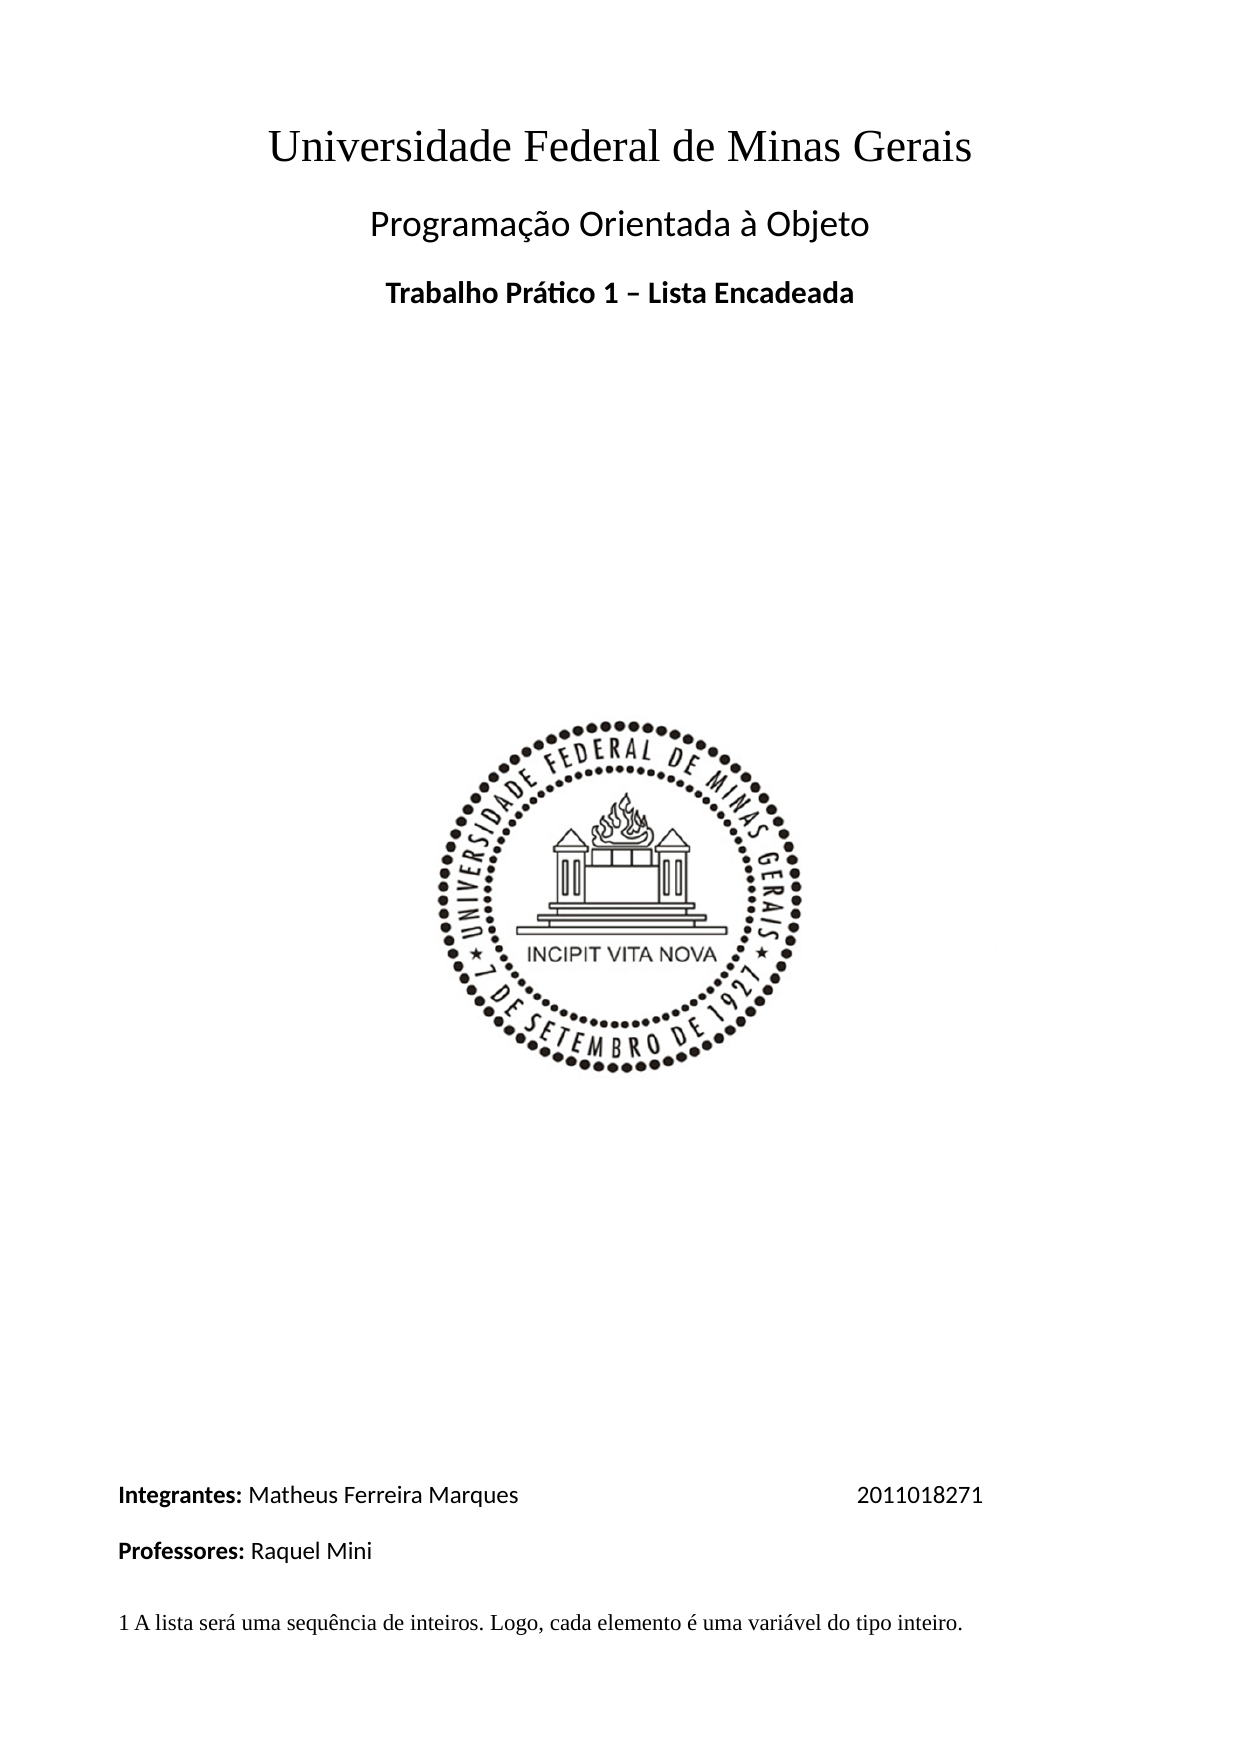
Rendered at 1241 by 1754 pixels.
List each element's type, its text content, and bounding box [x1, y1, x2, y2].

text Trabalho Prático 1 – Lista Encadeada [118, 273, 1122, 311]
text Programação Orientada à Objeto [118, 199, 1122, 245]
text Professores: Raquel Mini [118, 1535, 1122, 1566]
picture [233, 705, 1007, 1098]
text Universidade Federal de Minas Gerais [118, 118, 1122, 171]
text Integrantes: Matheus Ferreira Marques 2011018271 [118, 1479, 1122, 1510]
